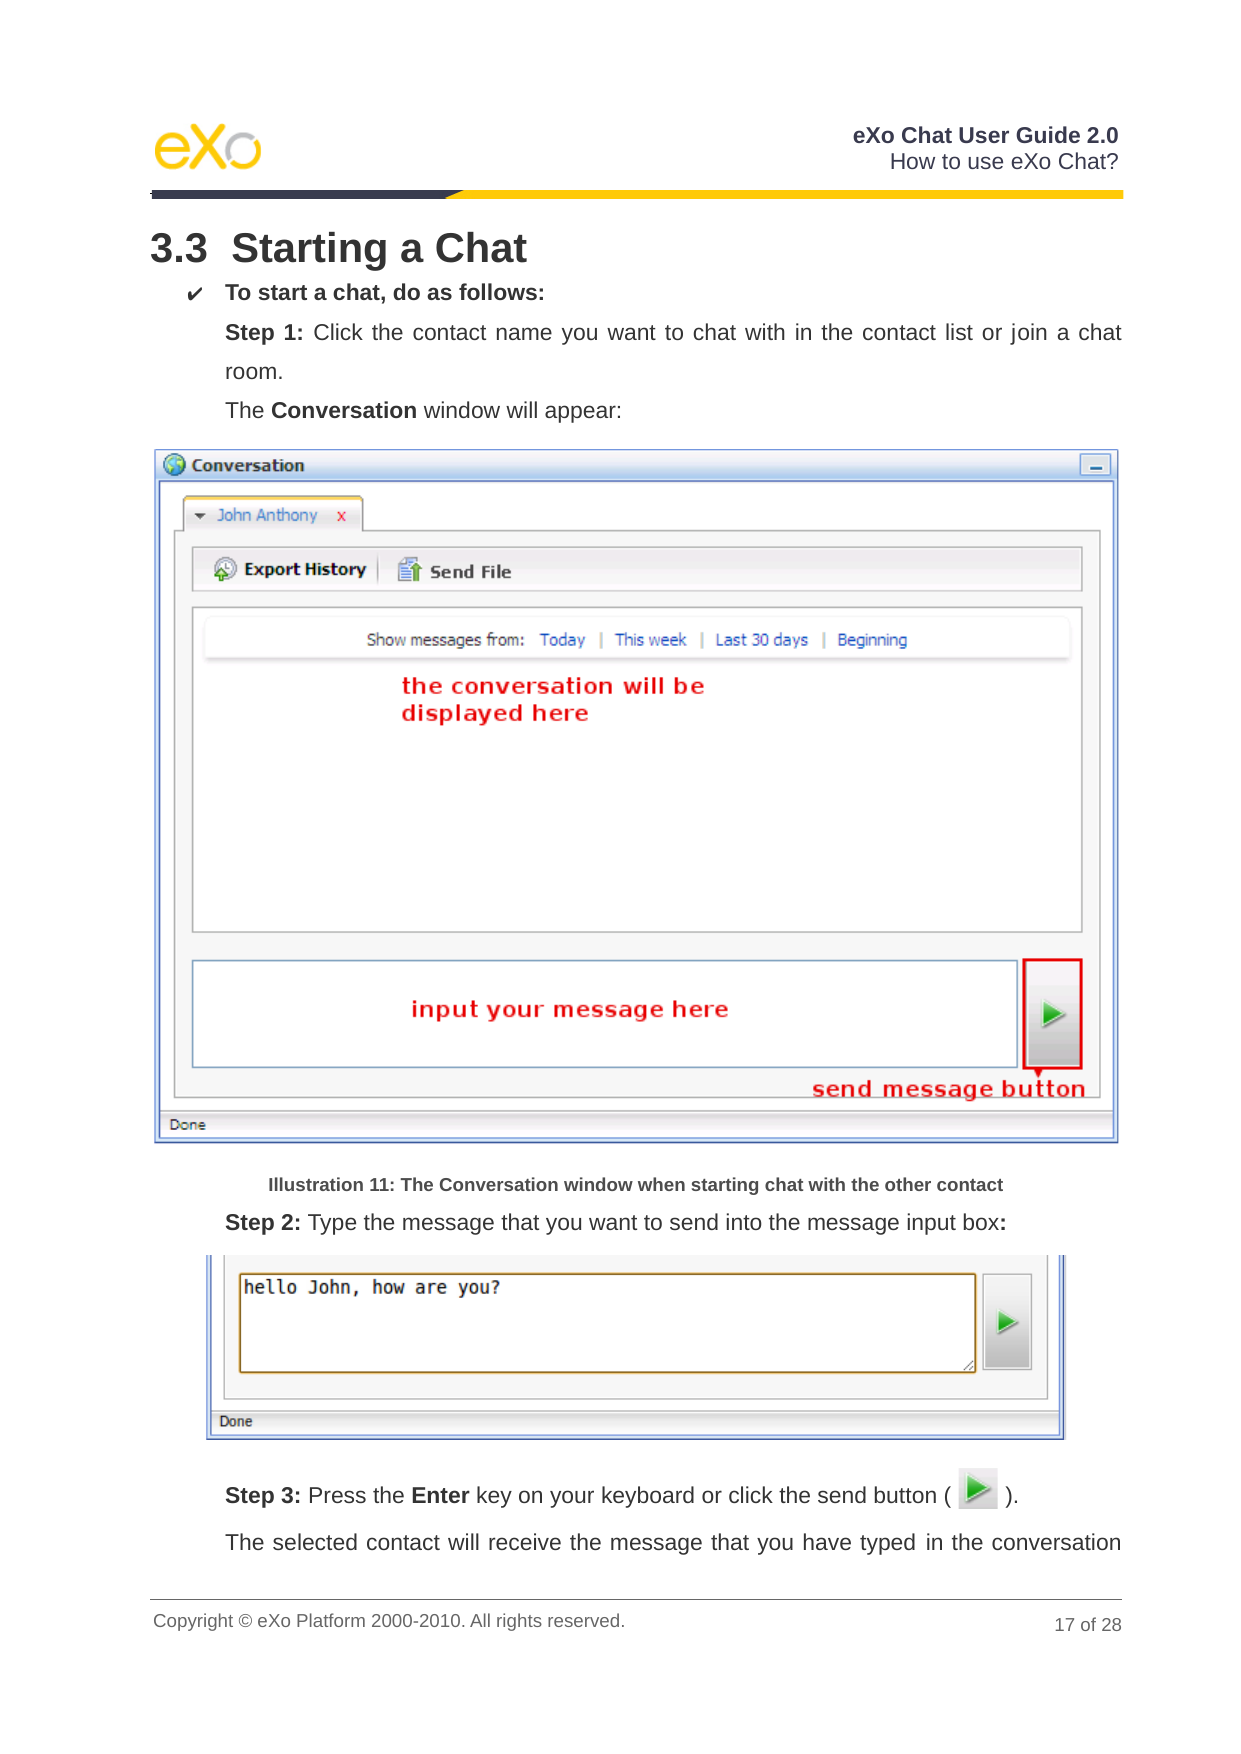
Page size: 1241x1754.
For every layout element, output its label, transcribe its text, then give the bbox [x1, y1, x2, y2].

list To start a chat, do as follows: [187, 279, 1122, 305]
subtitle Starting a Chat [150, 223, 1122, 271]
picture [205, 1255, 1067, 1440]
picture [958, 1468, 998, 1509]
picture [153, 449, 1119, 1145]
picture [151, 190, 1124, 199]
list Step 3: Press the Enter key on your keyboard or click the send button (). [187, 1248, 1122, 1516]
list Step 2: Type the message that you want to send into the message input box: [187, 437, 1122, 1235]
list Illustration 11: The Conversation window when starting chat with the other contact [153, 1145, 1118, 1196]
picture [155, 123, 262, 170]
list The selected contact will receive the message that you have typed in the conversation [187, 1529, 1122, 1556]
list The Conversation window will appear: [187, 397, 1122, 424]
list Step 1: Click the contact name you want to chat with in the contact list or join a chat room. [187, 318, 1122, 384]
